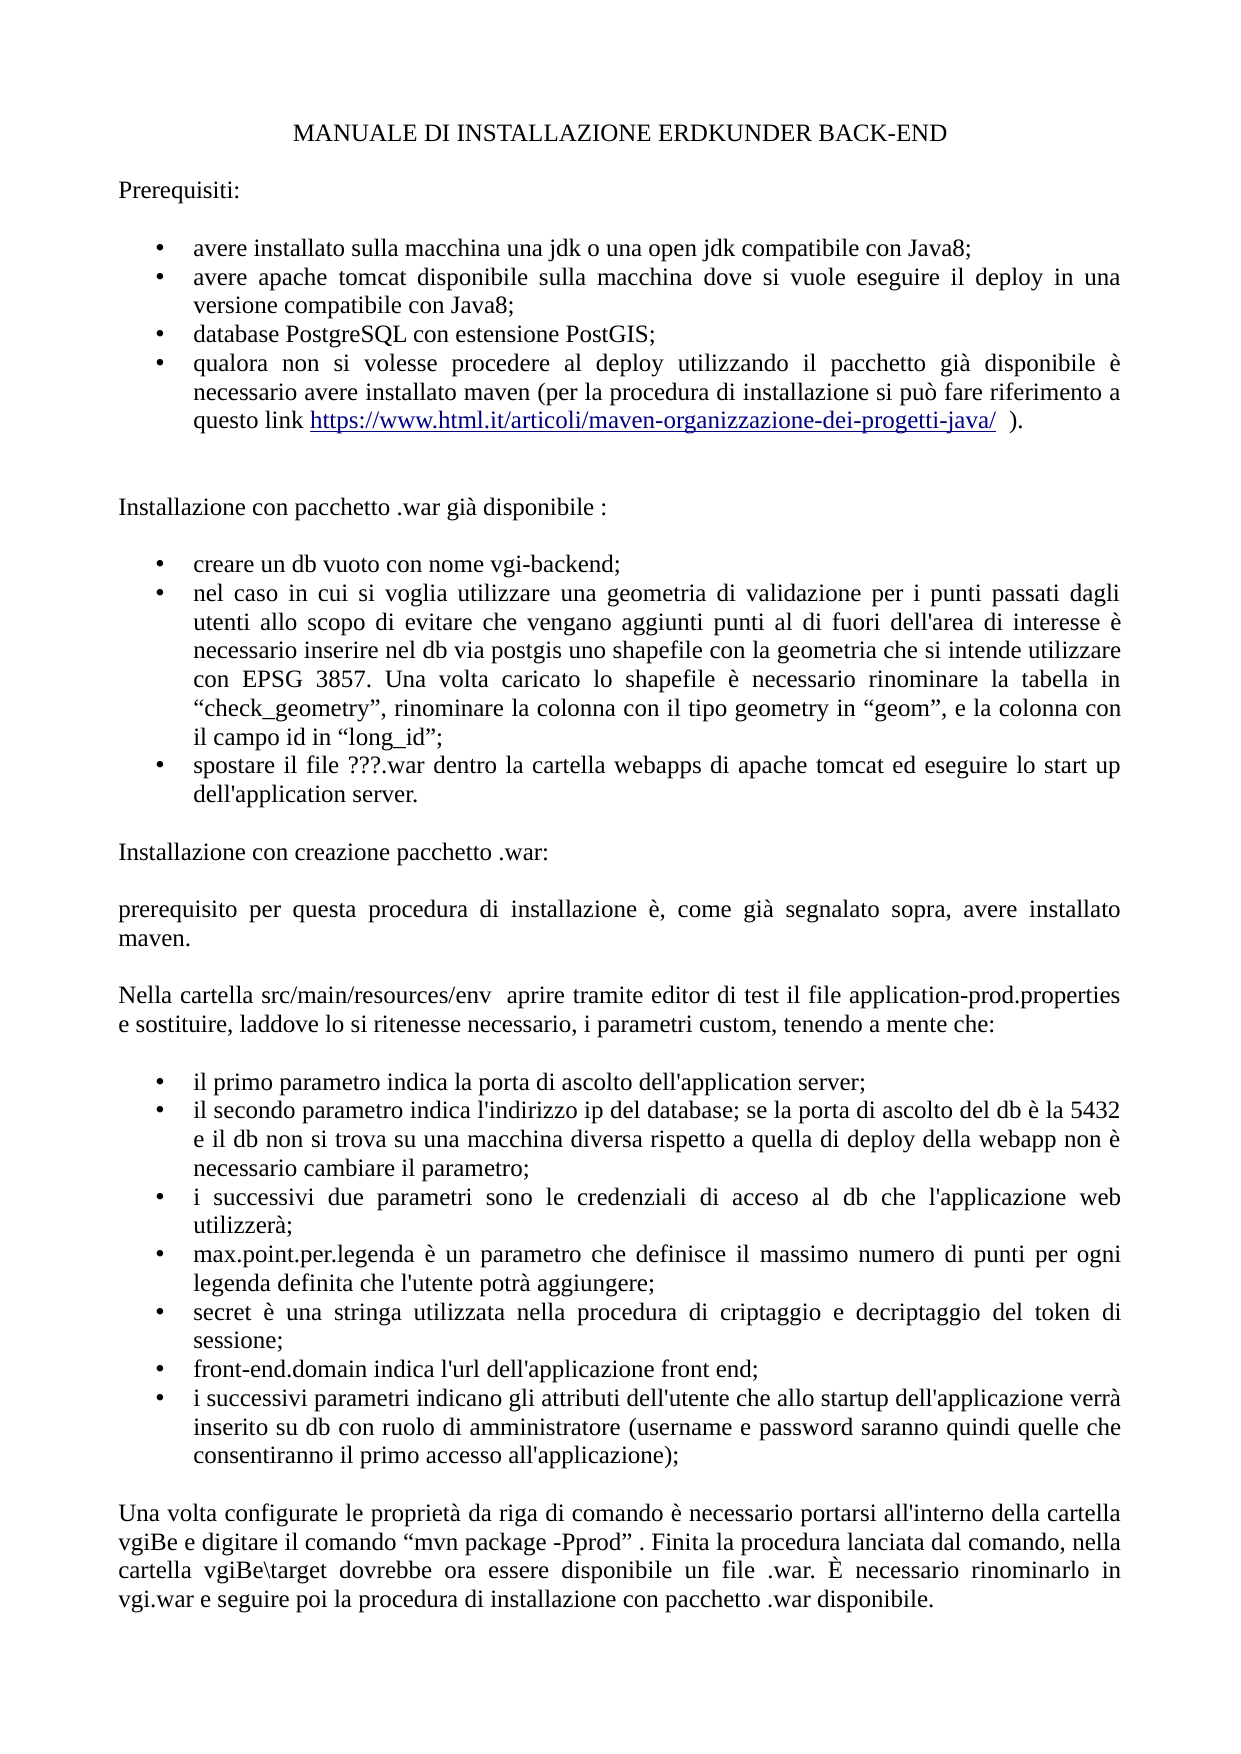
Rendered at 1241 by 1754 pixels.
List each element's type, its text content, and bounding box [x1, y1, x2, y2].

list database PostgreSQL con estensione PostGIS; [156, 319, 1122, 348]
text Prerequisiti: [118, 176, 1122, 204]
list secret è una stringa utilizzata nella procedura di criptaggio e decriptaggio del token di sessione; [156, 1297, 1122, 1354]
list il secondo parametro indica l'indirizzo ip del database; se la porta di ascolto del db è la 5432 e il db non si trova su una macchina diversa rispetto a quella di deploy della webapp non è necessario cambiare il parametro; [156, 1096, 1122, 1182]
text Nella cartella src/main/resources/env aprire tramite editor di test il file application-prod.properties e sostituire, laddove lo si ritenesse necessario, i parametri custom, tenendo a mente che: [118, 981, 1122, 1038]
list avere installato sulla macchina una jdk o una open jdk compatibile con Java8; [156, 233, 1122, 262]
list max.point.per.legenda è un parametro che definisce il massimo numero di punti per ogni legenda definita che l'utente potrà aggiungere; [156, 1239, 1122, 1297]
list avere apache tomcat disponibile sulla macchina dove si vuole eseguire il deploy in una versione compatibile con Java8; [156, 262, 1122, 319]
text Installazione con pacchetto .war già disponibile : [118, 492, 1122, 521]
list creare un db vuoto con nome vgi-backend; [156, 549, 1122, 578]
list il primo parametro indica la porta di ascolto dell'application server; [156, 1067, 1122, 1096]
list spostare il file ???.war dentro la cartella webapps di apache tomcat ed eseguire lo start up dell'application server. [156, 751, 1122, 808]
text Una volta configurate le proprietà da riga di comando è necessario portarsi all'interno della cartella vgiBe e digitare il comando “mvn package -Pprod” . Finita la procedura lanciata dal comando, nella cartella vgiBe\target dovrebbe ora essere disponibile un file .war. È necessario rinominarlo in vgi.war e seguire poi la procedura di installazione con pacchetto .war disponibile. [118, 1498, 1122, 1613]
list qualora non si volesse procedere al deploy utilizzando il pacchetto già disponibile è necessario avere installato maven (per la procedura di installazione si può fare riferimento a questo link https://www.html.it/articoli/maven-organizzazione-dei-progetti-java/ ). [156, 348, 1122, 434]
text prerequisito per questa procedura di installazione è, come già segnalato sopra, avere installato maven. [118, 894, 1122, 952]
text Installazione con creazione pacchetto .war: [118, 837, 1122, 866]
list front-end.domain indica l'url dell'applicazione front end; [156, 1354, 1122, 1383]
text MANUALE DI INSTALLAZIONE ERDKUNDER BACK-END [118, 118, 1122, 147]
list nel caso in cui si voglia utilizzare una geometria di validazione per i punti passati dagli utenti allo scopo di evitare che vengano aggiunti punti al di fuori dell'area di interesse è necessario inserire nel db via postgis uno shapefile con la geometria che si intende utilizzare con EPSG 3857. Una volta caricato lo shapefile è necessario rinominare la tabella in “check_geometry”, rinominare la colonna con il tipo geometry in “geom”, e la colonna con il campo id in “long_id”; [156, 578, 1122, 751]
list i successivi due parametri sono le credenziali di acceso al db che l'applicazione web utilizzerà; [156, 1182, 1122, 1239]
list i successivi parametri indicano gli attributi dell'utente che allo startup dell'applicazione verrà inserito su db con ruolo di amministratore (username e password saranno quindi quelle che consentiranno il primo accesso all'applicazione); [156, 1383, 1122, 1469]
